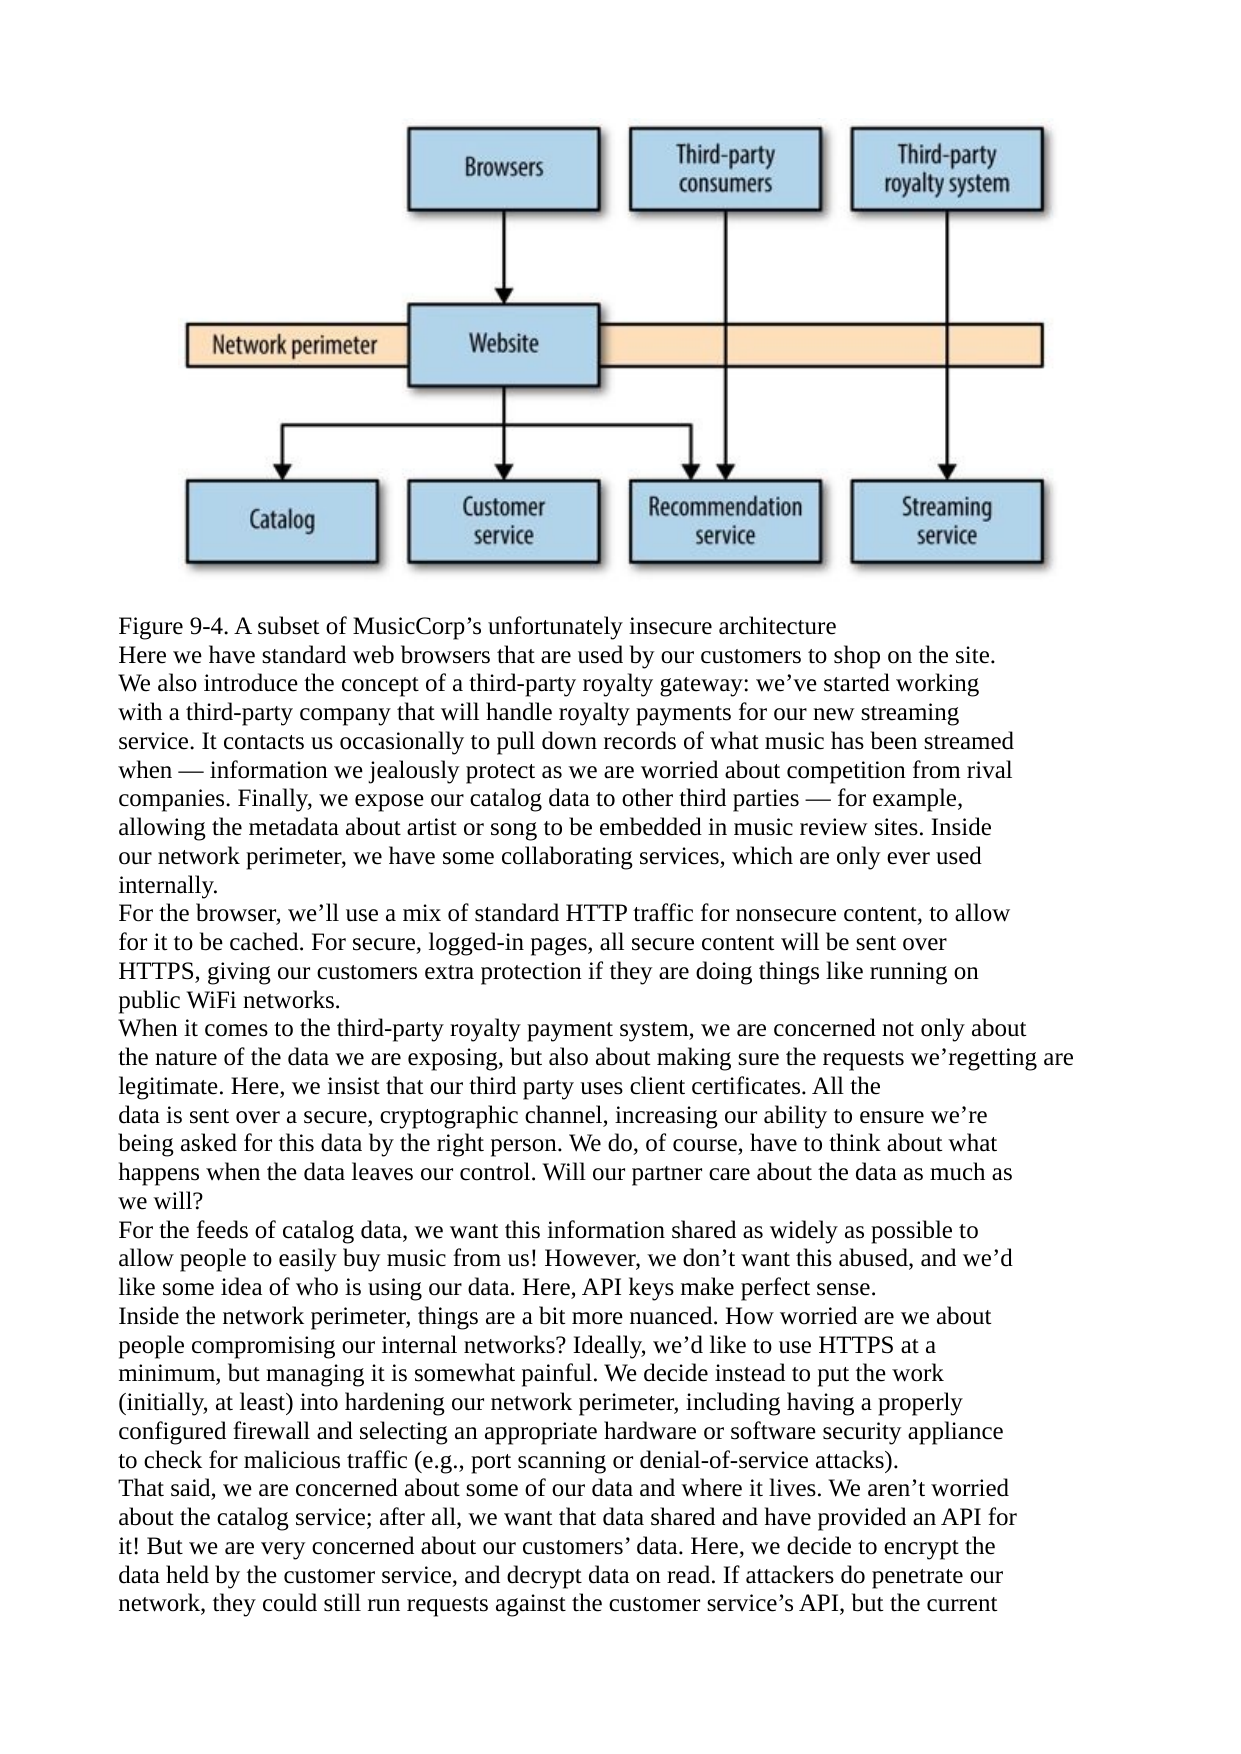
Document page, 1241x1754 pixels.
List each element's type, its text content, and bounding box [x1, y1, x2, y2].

text Here we have standard web browsers that are used by our customers to shop on the site. [118, 640, 1122, 668]
text like some idea of who is using our data. Here, API keys make perfect sense. [118, 1272, 1122, 1301]
text That said, we are concerned about some of our data and where it lives. We aren’t worried [118, 1473, 1122, 1502]
text public WiFi networks. [118, 985, 1122, 1013]
text (initially, at least) into hardening our network perimeter, including having a properly [118, 1387, 1122, 1416]
text For the feeds of catalog data, we want this information shared as widely as possible to [118, 1215, 1122, 1243]
text for it to be cached. For secure, logged-in pages, all secure content will be sent over [118, 927, 1122, 956]
text when — information we jealously protect as we are worried about competition from rival [118, 755, 1122, 783]
text When it comes to the third-party royalty payment system, we are concerned not only about [118, 1013, 1122, 1042]
text about the catalog service; after all, we want that data shared and have provided an API for [118, 1502, 1122, 1531]
picture [177, 118, 1063, 583]
text HTTPS, giving our customers extra protection if they are doing things like running on [118, 956, 1122, 985]
text data held by the customer service, and decrypt data on read. If attackers do penetrate our [118, 1560, 1122, 1588]
text happens when the data leaves our control. Will our partner care about the data as much as [118, 1157, 1122, 1186]
text internally. [118, 870, 1122, 898]
text companies. Finally, we expose our catalog data to other third parties — for example, [118, 783, 1122, 812]
text people compromising our internal networks? Ideally, we’d like to use HTTPS at a [118, 1330, 1122, 1358]
text our network perimeter, we have some collaborating services, which are only ever used [118, 841, 1122, 870]
text Inside the network perimeter, things are a bit more nuanced. How worried are we about [118, 1301, 1122, 1330]
text For the browser, we’ll use a mix of standard HTTP traffic for nonsecure content, to allow [118, 898, 1122, 927]
text Figure 9-4. A subset of MusicCorp’s unfortunately insecure architecture [118, 611, 1122, 640]
text network, they could still run requests against the customer service’s API, but the current [118, 1588, 1122, 1617]
text minimum, but managing it is somewhat painful. We decide instead to put the work [118, 1358, 1122, 1387]
text service. It contacts us occasionally to pull down records of what music has been streamed [118, 726, 1122, 755]
text being asked for this data by the right person. We do, of course, have to think about what [118, 1128, 1122, 1157]
text allowing the metadata about artist or song to be embedded in music review sites. Inside [118, 812, 1122, 841]
text the nature of the data we are exposing, but also about making sure the requests we’regetting are legitimate. Here, we insist that our third party uses client certificates. All the [118, 1042, 1122, 1100]
text configured firewall and selecting an appropriate hardware or software security appliance [118, 1416, 1122, 1445]
text to check for malicious traffic (e.g., port scanning or denial-of-service attacks). [118, 1445, 1122, 1473]
text we will? [118, 1186, 1122, 1215]
text data is sent over a secure, cryptographic channel, increasing our ability to ensure we’re [118, 1100, 1122, 1128]
text allow people to easily buy music from us! However, we don’t want this abused, and we’d [118, 1243, 1122, 1272]
text We also introduce the concept of a third-party royalty gateway: we’ve started working [118, 668, 1122, 697]
text it! But we are very concerned about our customers’ data. Here, we decide to encrypt the [118, 1531, 1122, 1560]
text with a third-party company that will handle royalty payments for our new streaming [118, 697, 1122, 726]
